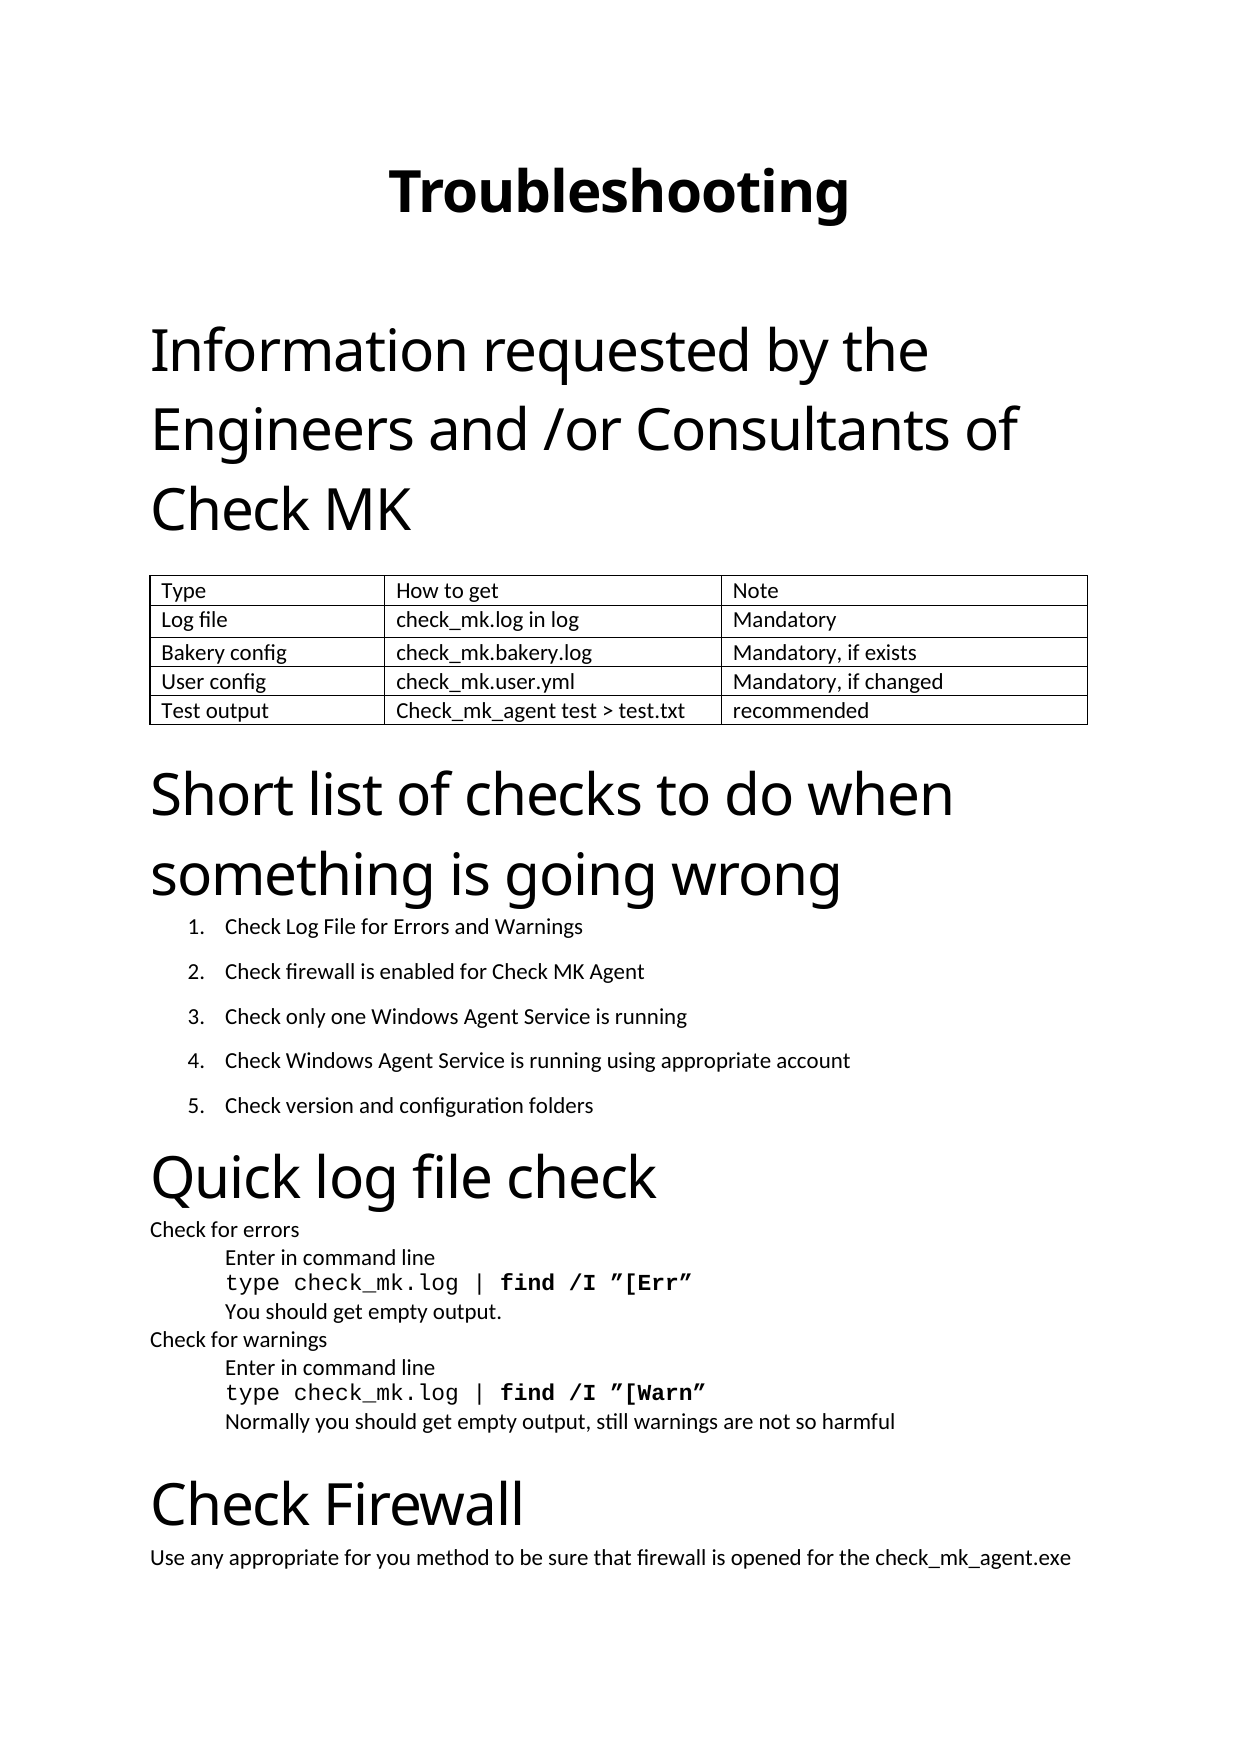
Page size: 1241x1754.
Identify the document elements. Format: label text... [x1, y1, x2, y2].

text You should get empty output. [225, 1297, 1090, 1325]
table_cell Bakery config [151, 638, 384, 666]
list Check Log File for Errors and Warnings [187, 912, 1090, 940]
text Check for warnings [150, 1325, 1090, 1353]
table_cell Mandatory [722, 606, 1087, 637]
table_cell Mandatory, if changed [722, 667, 1087, 695]
text Check for errors [150, 1215, 1090, 1243]
text Enter in command line [225, 1353, 1090, 1381]
text type check_mk.log | find /I ”[Warn” [225, 1381, 1090, 1407]
text Use any appropriate for you method to be sure that firewall is opened for the check_mk_agent.exe [150, 1543, 1090, 1571]
table_cell Mandatory, if exists [722, 638, 1087, 666]
table_cell Test output [151, 696, 384, 724]
text Quick log file check [150, 1136, 1090, 1215]
list Check version and configuration folders [187, 1091, 1090, 1119]
text Information requested by the Engineers and /or Consultants of Check MK [150, 309, 1090, 547]
list Check firewall is enabled for Check MK Agent [187, 957, 1090, 985]
text Enter in command line [225, 1243, 1090, 1271]
table_cell check_mk.bakery.log [385, 638, 721, 666]
text type check_mk.log | find /I ”[Err” [225, 1271, 1090, 1297]
list Check Windows Agent Service is running using appropriate account [187, 1046, 1090, 1074]
table_header Note [722, 576, 1087, 604]
text Normally you should get empty output, still warnings are not so harmful [225, 1407, 1090, 1435]
table_header Type [151, 576, 384, 604]
text Short list of checks to do when something is going wrong [150, 753, 1090, 912]
text Troubleshooting [150, 150, 1090, 229]
table_cell Check_mk_agent test > test.txt [385, 696, 721, 724]
table_cell check_mk.user.yml [385, 667, 721, 695]
table_cell check_mk.log in log [385, 606, 721, 637]
table_cell Log file [151, 606, 384, 637]
list Check only one Windows Agent Service is running [187, 1002, 1090, 1030]
table_header How to get [385, 576, 721, 604]
table_cell recommended [722, 696, 1087, 724]
text Check Firewall [150, 1463, 1090, 1543]
table_cell User config [151, 667, 384, 695]
